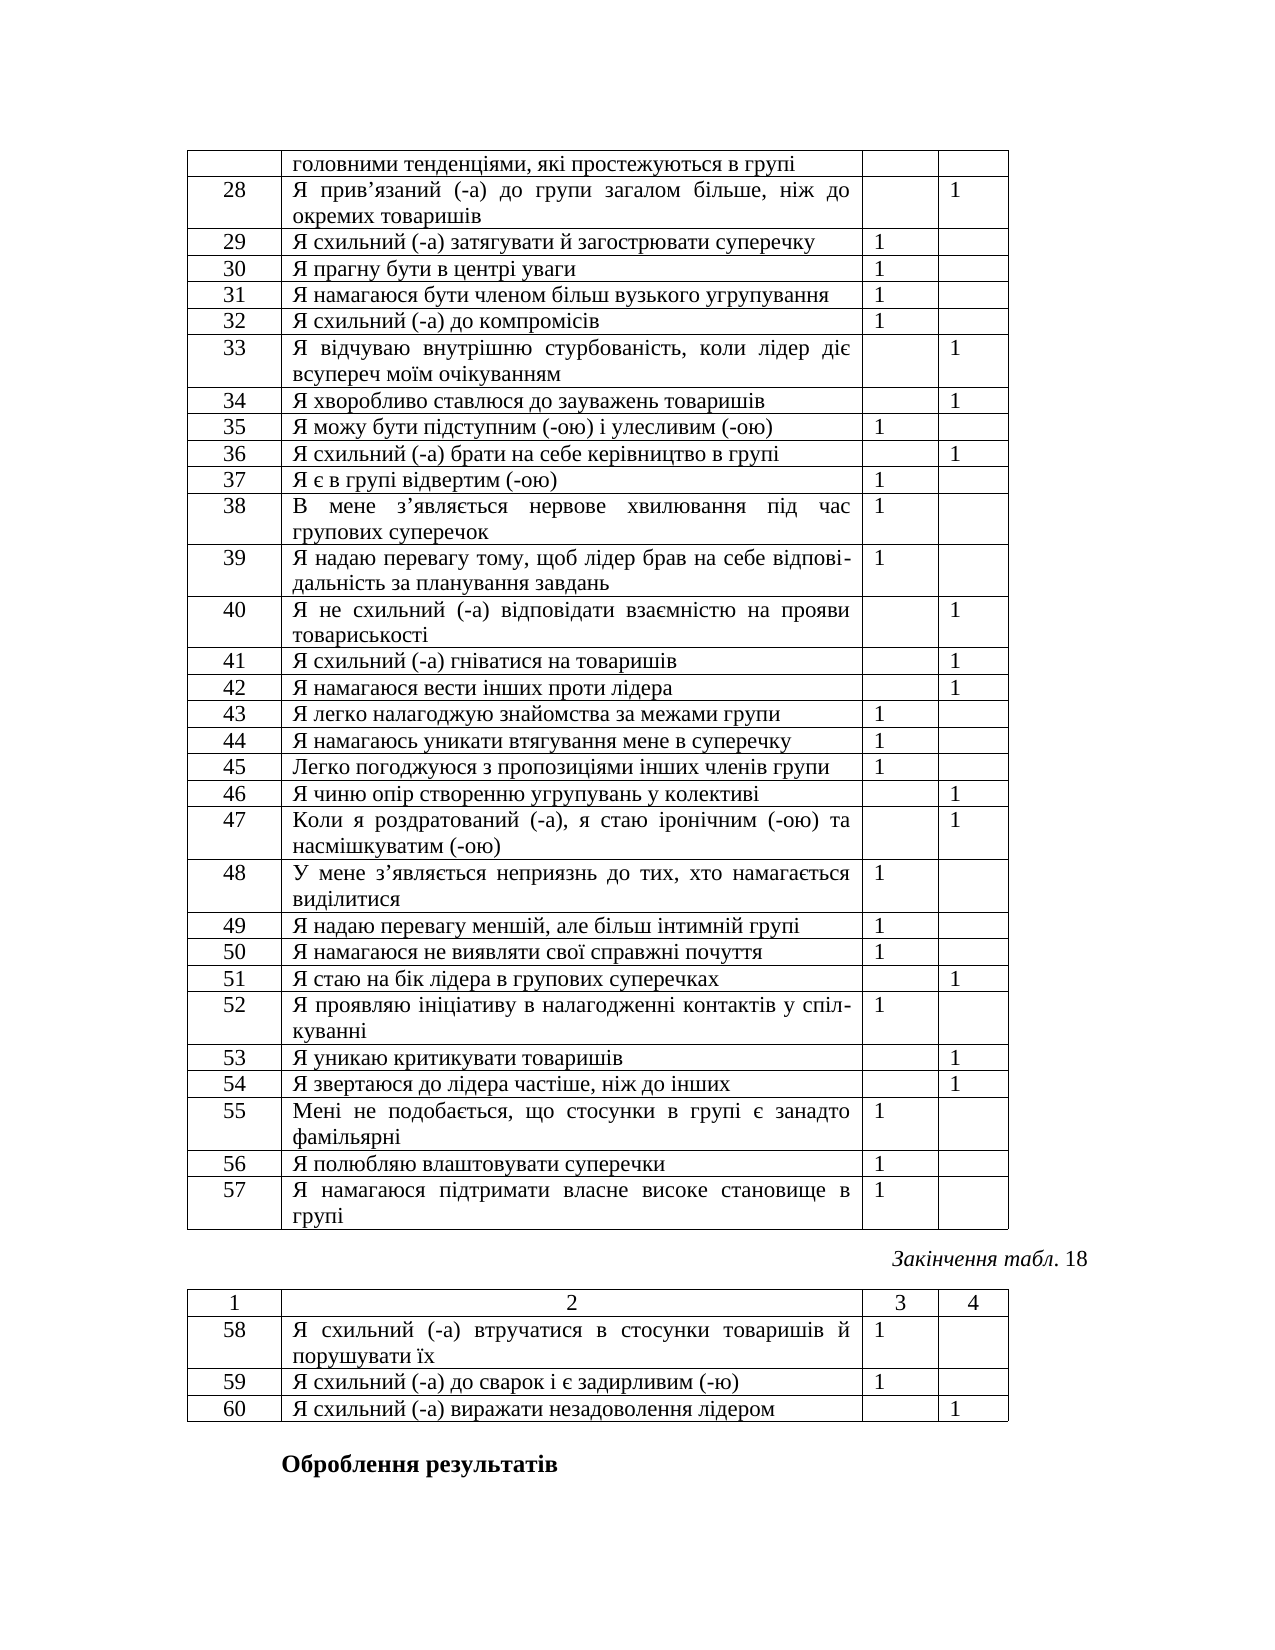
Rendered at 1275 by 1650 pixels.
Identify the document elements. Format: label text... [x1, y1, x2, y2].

table_cell 1 [863, 282, 938, 307]
table_cell [939, 467, 1008, 492]
table_cell [939, 256, 1008, 281]
table_cell 1 [939, 966, 1008, 991]
table_cell 1 [863, 860, 938, 912]
table_cell 1 [939, 807, 1008, 859]
table_cell [863, 1071, 938, 1097]
table_cell 37 [188, 467, 281, 492]
table_cell Я уникаю критикувати товаришів [282, 1045, 862, 1070]
table_cell Я намагаюся вести інших проти лідера [282, 675, 862, 700]
table_cell [939, 1177, 1008, 1229]
table_cell 1 [863, 1151, 938, 1176]
table_cell 1 [863, 1369, 938, 1395]
table_cell 1 [863, 414, 938, 439]
table_cell Я прив’язаний (-а) до групи загалом більше, ніж до окремих товаришів [282, 177, 862, 228]
table_cell Я схильний (-а) брати на себе керівництво в групі [282, 441, 862, 466]
table_cell Я схильний (-а) до сварок і є задирливим (-ю) [282, 1369, 862, 1395]
table_cell 35 [188, 414, 281, 439]
table_cell [939, 1369, 1008, 1395]
table_cell [863, 151, 938, 176]
table_cell 1 [939, 781, 1008, 806]
table_cell [863, 597, 938, 647]
table_cell 30 [188, 256, 281, 281]
table_cell Я схильний (-а) гніватися на товаришів [282, 648, 862, 674]
table_cell Я схильний (-а) виражати незадоволення лідером [282, 1396, 862, 1421]
table_cell 1 [863, 229, 938, 254]
table_cell Я намагаюсь уникати втягування мене в суперечку [282, 728, 862, 753]
table_cell 52 [188, 992, 281, 1044]
table_cell Я проявляю ініціативу в налагодженні контактів у спіл­куванні [282, 992, 862, 1044]
table_cell 1 [863, 467, 938, 492]
table_cell Я намагаюся підтримати власне високе становище в групі [282, 1177, 862, 1229]
table_cell [939, 414, 1008, 439]
table_header 2 [282, 1290, 862, 1316]
table_cell В мене з’являється нервове хвилювання під час групових суперечок [282, 494, 862, 544]
table_cell [863, 177, 938, 228]
table_cell Я стаю на бік лідера в групових суперечках [282, 966, 862, 991]
table_cell 29 [188, 229, 281, 254]
table_cell [863, 441, 938, 466]
table_cell Я надаю перевагу меншій, але більш інтимній групі [282, 913, 862, 938]
table_cell 1 [939, 388, 1008, 413]
table_cell [939, 494, 1008, 544]
table_cell 55 [188, 1098, 281, 1149]
table_header 3 [863, 1290, 938, 1316]
table_cell [188, 151, 281, 176]
table_cell 57 [188, 1177, 281, 1229]
text Оброблення результатів [281, 1449, 1087, 1478]
table_cell 54 [188, 1071, 281, 1097]
table_cell [863, 1396, 938, 1421]
table_cell Я намагаюся бути членом більш вузького угрупування [282, 282, 862, 307]
table_cell 1 [863, 309, 938, 334]
table_cell 33 [188, 335, 281, 387]
table_cell [939, 939, 1008, 964]
table_cell Я відчуваю внутрішню стурбованість, коли лідер діє всупереч моїм очікуванням [282, 335, 862, 387]
table_cell 1 [939, 1396, 1008, 1421]
table_cell 31 [188, 282, 281, 307]
table_cell [939, 1317, 1008, 1368]
table_cell 1 [863, 913, 938, 938]
table_cell 46 [188, 781, 281, 806]
table_cell 38 [188, 494, 281, 544]
table_cell 53 [188, 1045, 281, 1070]
table_cell 58 [188, 1317, 281, 1368]
table_cell [939, 1098, 1008, 1149]
table_cell 1 [939, 1071, 1008, 1097]
table_cell 1 [939, 1045, 1008, 1070]
table_cell 45 [188, 754, 281, 779]
table_cell Я схильний (-а) втручатися в стосунки товаришів й порушувати їх [282, 1317, 862, 1368]
table_cell Мені не подобається, що стосунки в групі є занадто фамільярні [282, 1098, 862, 1149]
table_cell 41 [188, 648, 281, 674]
table_cell 1 [939, 177, 1008, 228]
table_cell Я схильний (-а) до компромісів [282, 309, 862, 334]
table_cell 1 [863, 494, 938, 544]
table_cell [939, 229, 1008, 254]
table_cell 1 [863, 1317, 938, 1368]
table_cell [939, 701, 1008, 727]
table_cell 1 [939, 675, 1008, 700]
table_cell 1 [863, 545, 938, 596]
table_cell 1 [863, 701, 938, 727]
table_cell [863, 966, 938, 991]
text Закінчення табл. 18 [187, 1246, 1087, 1272]
table_cell Я намагаюся не виявляти свої справжні почуття [282, 939, 862, 964]
table_cell 28 [188, 177, 281, 228]
table_cell [863, 807, 938, 859]
table_cell 32 [188, 309, 281, 334]
table_cell 40 [188, 597, 281, 647]
table_cell [863, 781, 938, 806]
table_cell 1 [939, 441, 1008, 466]
table_cell 1 [863, 939, 938, 964]
table_cell Я легко налагоджую знайомства за межами групи [282, 701, 862, 727]
table_cell Я полюбляю влаштовувати суперечки [282, 1151, 862, 1176]
table_cell Я не схильний (-а) відповідати взаємністю на прояви това­риськості [282, 597, 862, 647]
table_cell 42 [188, 675, 281, 700]
table_cell головними тенденціями, які простежуються в групі [282, 151, 862, 176]
table_cell Я прагну бути в центрі уваги [282, 256, 862, 281]
table_cell [939, 1151, 1008, 1176]
table_cell [863, 1045, 938, 1070]
table_cell [863, 335, 938, 387]
table_cell Я можу бути підступним (-ою) і улесливим (-ою) [282, 414, 862, 439]
table_cell 60 [188, 1396, 281, 1421]
table_cell [939, 860, 1008, 912]
table_cell Коли я роздратований (-а), я стаю іронічним (-ою) та насмішкуватим (-ою) [282, 807, 862, 859]
table_cell [939, 992, 1008, 1044]
table_cell 43 [188, 701, 281, 727]
table_cell [939, 545, 1008, 596]
table_cell [939, 151, 1008, 176]
table_cell 1 [863, 728, 938, 753]
table_cell [939, 754, 1008, 779]
table_cell 39 [188, 545, 281, 596]
table_cell [939, 913, 1008, 938]
table_cell Я звертаюся до лідера частіше, ніж до інших [282, 1071, 862, 1097]
table_cell 49 [188, 913, 281, 938]
table_cell [863, 388, 938, 413]
table_cell 36 [188, 441, 281, 466]
table_cell У мене з’являється неприязнь до тих, хто намагається виділитися [282, 860, 862, 912]
table_cell [939, 282, 1008, 307]
table_cell [939, 309, 1008, 334]
table_cell 51 [188, 966, 281, 991]
table_cell [863, 675, 938, 700]
table_cell 1 [939, 648, 1008, 674]
table_cell Я є в групі відвертим (-ою) [282, 467, 862, 492]
table_cell 59 [188, 1369, 281, 1395]
table_cell 56 [188, 1151, 281, 1176]
table_cell 50 [188, 939, 281, 964]
table_cell [863, 648, 938, 674]
table_cell Я чиню опір створенню угрупувань у колективі [282, 781, 862, 806]
table_header 4 [939, 1290, 1008, 1316]
table_cell 47 [188, 807, 281, 859]
table_cell 1 [863, 754, 938, 779]
table_cell 1 [939, 597, 1008, 647]
table_cell 34 [188, 388, 281, 413]
table_cell 44 [188, 728, 281, 753]
table_cell Я надаю перевагу тому, щоб лідер брав на себе відпові­дальність за планування завдань [282, 545, 862, 596]
table_cell Легко погоджуюся з пропозиціями інших членів групи [282, 754, 862, 779]
table_cell Я хворобливо ставлюся до зауважень товаришів [282, 388, 862, 413]
table_cell Я схильний (-а) затягувати й загострювати суперечку [282, 229, 862, 254]
table_cell 1 [863, 1177, 938, 1229]
table_cell 48 [188, 860, 281, 912]
table_header 1 [188, 1290, 281, 1316]
table_cell 1 [863, 1098, 938, 1149]
table_cell 1 [863, 992, 938, 1044]
table_cell 1 [863, 256, 938, 281]
table_cell [939, 728, 1008, 753]
table_cell 1 [939, 335, 1008, 387]
